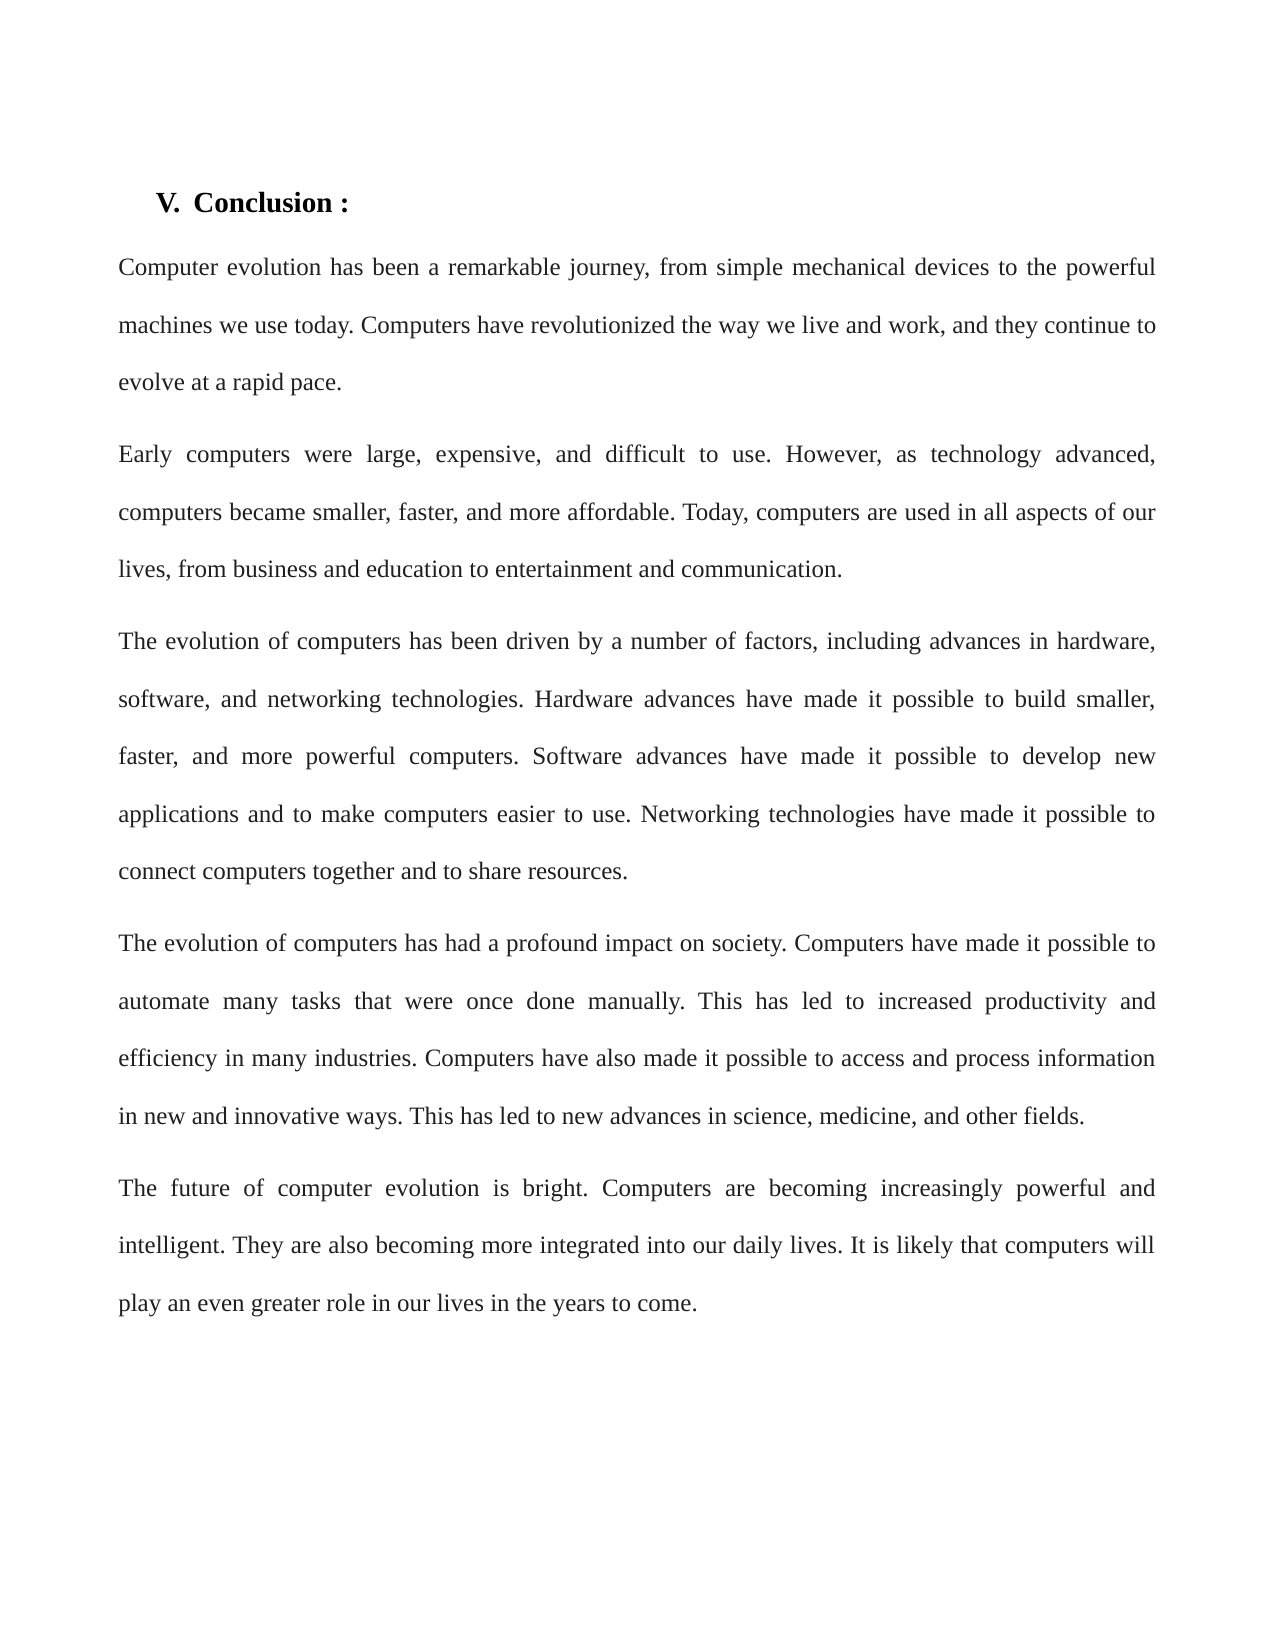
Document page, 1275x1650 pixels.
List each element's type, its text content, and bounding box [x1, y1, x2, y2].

text Early computers were large, expensive, and difficult to use. However, as technology advanced, computers became smaller, faster, and more affordable. Today, computers are used in all aspects of our lives, from business and education to entertainment and communication. [118, 439, 1157, 583]
text The evolution of computers has been driven by a number of factors, including advances in hardware, software, and networking technologies. Hardware advances have made it possible to build smaller, faster, and more powerful computers. Software advances have made it possible to develop new applications and to make computers easier to use. Networking technologies have made it possible to connect computers together and to share resources. [118, 626, 1157, 885]
list Conclusion : [156, 185, 1157, 219]
text The evolution of computers has had a profound impact on society. Computers have made it possible to automate many tasks that were once done manually. This has led to increased productivity and efficiency in many industries. Computers have also made it possible to access and process information in new and innovative ways. This has led to new advances in science, medicine, and other fields. [118, 928, 1157, 1130]
text Computer evolution has been a remarkable journey, from simple mechanical devices to the powerful machines we use today. Computers have revolutionized the way we live and work, and they continue to evolve at a rapid pace. [118, 252, 1157, 396]
text The future of computer evolution is bright. Computers are becoming increasingly powerful and intelligent. They are also becoming more integrated into our daily lives. It is likely that computers will play an even greater role in our lives in the years to come. [118, 1173, 1157, 1317]
